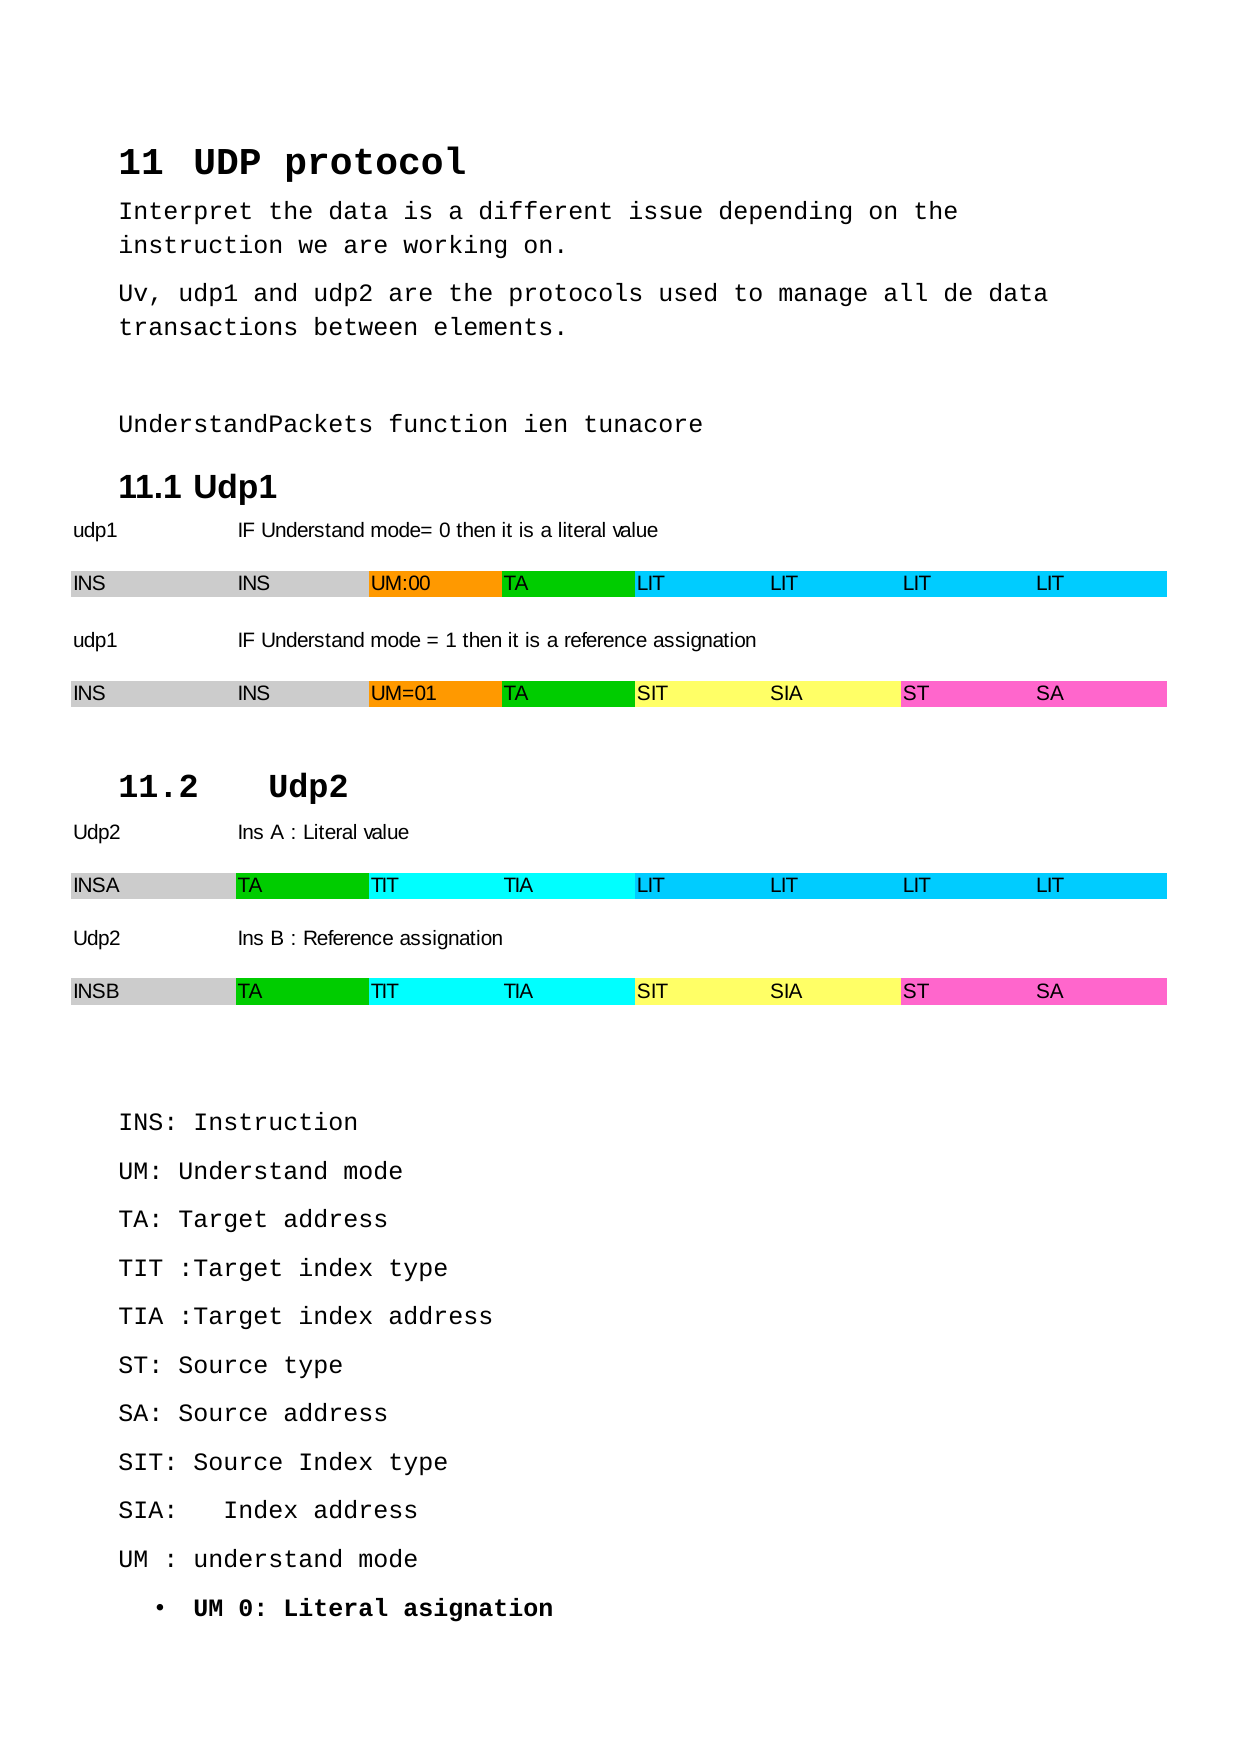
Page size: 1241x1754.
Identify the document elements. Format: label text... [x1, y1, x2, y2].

text Interpret the data is a different issue depending on the instruction we are working on. [118, 198, 1122, 261]
text UnderstandPackets function ien tunacore [118, 412, 1122, 440]
text UM : understand mode [118, 1547, 1122, 1575]
subtitle UDP protocol [118, 143, 1122, 186]
subtitle Udp1 [118, 467, 1122, 506]
text UM: Understand mode [118, 1158, 1122, 1187]
text TIT :Target index type [118, 1255, 1122, 1284]
text Uv, udp1 and udp2 are the protocols used to manage all de data transactions between elements. [118, 281, 1122, 343]
text SIT: Source Index type [118, 1449, 1122, 1478]
text TIA :Target index address [118, 1304, 1122, 1332]
text SIA: Index address [118, 1498, 1122, 1526]
text TA: Target address [118, 1207, 1122, 1235]
text INS: Instruction [118, 1110, 1122, 1138]
text ST: Source type [118, 1352, 1122, 1381]
list UM 0: Literal asignation [156, 1595, 1122, 1623]
text SA: Source address [118, 1401, 1122, 1429]
subtitle Udp2 [118, 770, 1122, 808]
